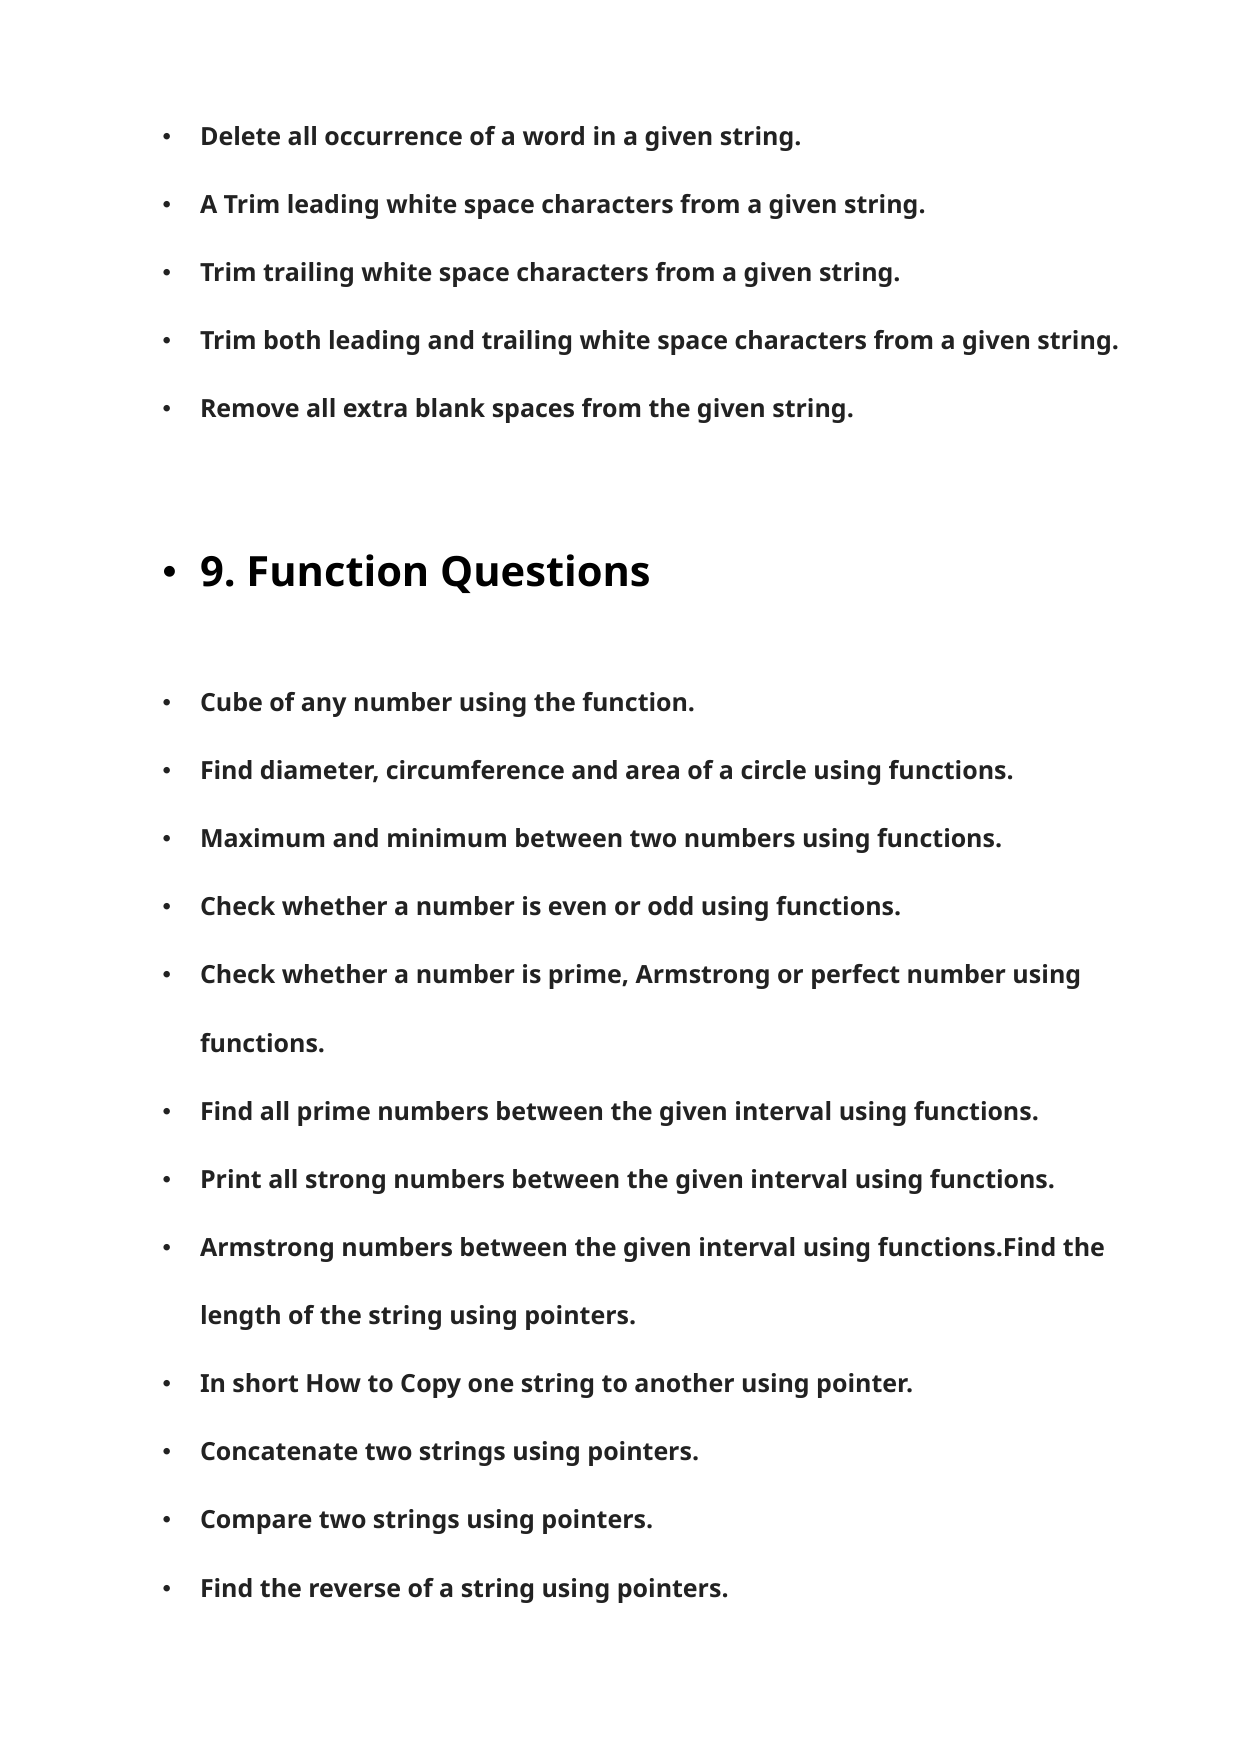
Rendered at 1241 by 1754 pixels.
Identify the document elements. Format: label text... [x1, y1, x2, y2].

list Find all prime numbers between the given interval using functions. [162, 1093, 1122, 1127]
list Check whether a number is prime, Armstrong or perfect number using functions. [162, 957, 1122, 1059]
list Armstrong numbers between the given interval using functions.Find the length of the string using pointers. [162, 1229, 1122, 1332]
subtitle 9. Function Questions [162, 542, 1122, 599]
list Remove all extra blank spaces from the given string. [162, 391, 1122, 425]
list Cube of any number using the function. [162, 684, 1122, 719]
list Compare two strings using pointers. [162, 1502, 1122, 1536]
list Concatenate two strings using pointers. [162, 1434, 1122, 1468]
list Print all strong numbers between the given interval using functions. [162, 1161, 1122, 1196]
list Find diameter, circumference and area of a circle using functions. [162, 753, 1122, 787]
list In short How to Copy one string to another using pointer. [162, 1366, 1122, 1400]
list Delete all occurrence of a word in a given string. [162, 118, 1122, 152]
list Check whether a number is even or odd using functions. [162, 889, 1122, 923]
list Maximum and minimum between two numbers using functions. [162, 821, 1122, 855]
list Trim both leading and trailing white space characters from a given string. [162, 322, 1122, 357]
list Trim trailing white space characters from a given string. [162, 254, 1122, 288]
list A Trim leading white space characters from a given string. [162, 186, 1122, 220]
list Find the reverse of a string using pointers. [162, 1570, 1122, 1604]
